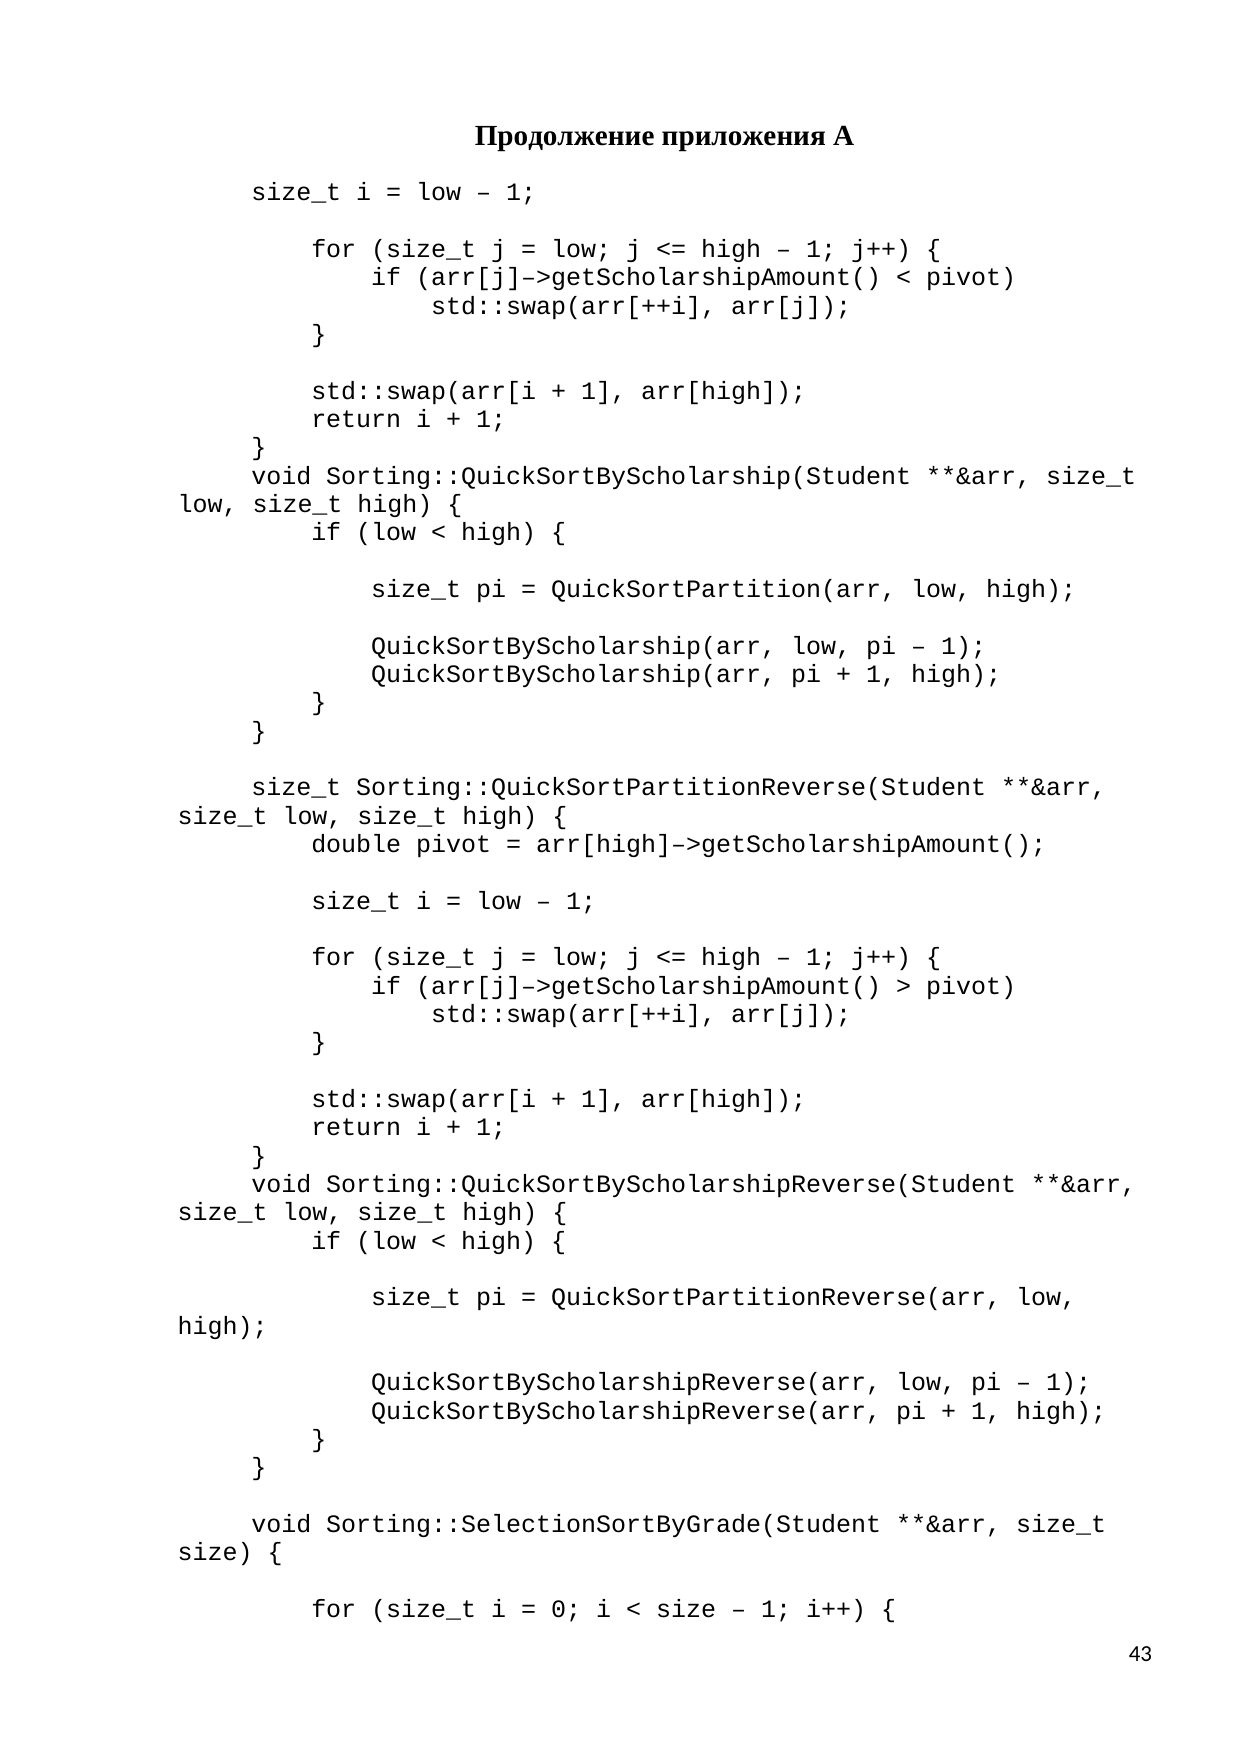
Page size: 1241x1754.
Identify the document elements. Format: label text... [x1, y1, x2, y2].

text std::swap(arr[++i], arr[j]); [177, 293, 1152, 322]
text QuickSortByScholarshipReverse(arr, low, pi – 1); [177, 1370, 1152, 1398]
text std::swap(arr[++i], arr[j]); [177, 1002, 1152, 1030]
text size_t pi = QuickSortPartition(arr, low, high); [177, 577, 1152, 605]
text for (size_t i = 0; i < size – 1; i++) { [177, 1597, 1152, 1625]
text } [177, 1143, 1152, 1172]
text for (size_t j = low; j <= high – 1; j++) { [177, 237, 1152, 265]
text size_t i = low – 1; [177, 888, 1152, 917]
text } [177, 1455, 1152, 1483]
text QuickSortByScholarship(arr, low, pi – 1); [177, 633, 1152, 662]
text size_t Sorting::QuickSortPartitionReverse(Student **&arr, size_t low, size_t high) { [177, 775, 1152, 832]
text if (arr[j]–>getScholarshipAmount() < pivot) [177, 265, 1152, 293]
text } [177, 322, 1152, 350]
text void Sorting::SelectionSortByGrade(Student **&arr, size_t size) { [177, 1512, 1152, 1568]
text void Sorting::QuickSortByScholarship(Student **&arr, size_t low, size_t high) { [177, 463, 1152, 520]
text return i + 1; [177, 407, 1152, 435]
text double pivot = arr[high]–>getScholarshipAmount(); [177, 832, 1152, 860]
text for (size_t j = low; j <= high – 1; j++) { [177, 945, 1152, 973]
text if (arr[j]–>getScholarshipAmount() > pivot) [177, 973, 1152, 1002]
text } [177, 1030, 1152, 1058]
text std::swap(arr[i + 1], arr[high]); [177, 1087, 1152, 1115]
text void Sorting::QuickSortByScholarshipReverse(Student **&arr, size_t low, size_t high) { [177, 1172, 1152, 1228]
text return i + 1; [177, 1115, 1152, 1143]
text } [177, 690, 1152, 718]
text QuickSortByScholarship(arr, pi + 1, high); [177, 662, 1152, 690]
text } [177, 1427, 1152, 1455]
text } [177, 435, 1152, 463]
text if (low < high) { [177, 520, 1152, 548]
text size_t i = low – 1; [177, 180, 1152, 208]
text Продолжение приложения А [177, 118, 1152, 152]
text QuickSortByScholarshipReverse(arr, pi + 1, high); [177, 1398, 1152, 1427]
text size_t pi = QuickSortPartitionReverse(arr, low, high); [177, 1285, 1152, 1342]
text std::swap(arr[i + 1], arr[high]); [177, 378, 1152, 407]
text } [177, 718, 1152, 747]
text if (low < high) { [177, 1228, 1152, 1257]
